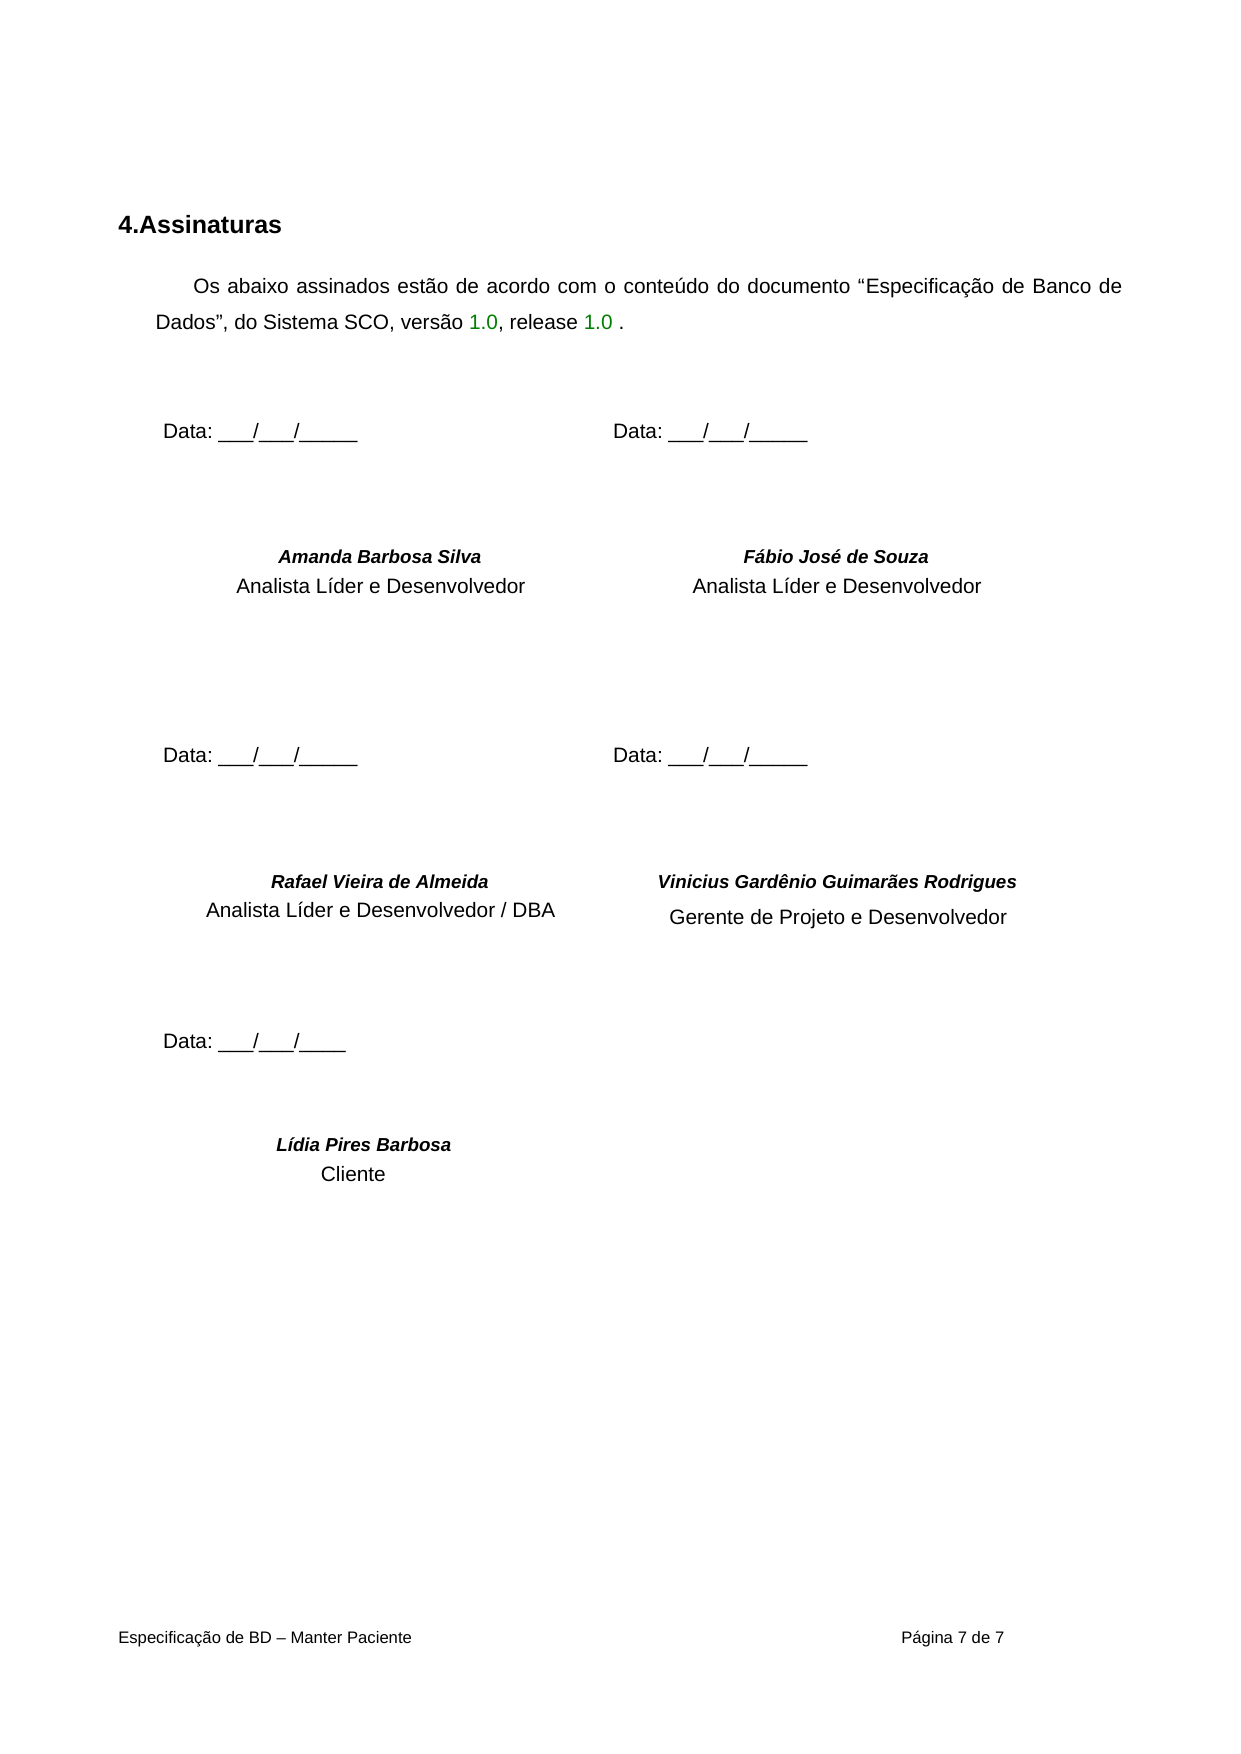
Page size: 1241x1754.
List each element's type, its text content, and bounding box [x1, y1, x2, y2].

subtitle Assinaturas [118, 210, 1122, 239]
table_cell Vinicius Gardênio Guimarães Rodrigues Gerente de Projeto e Desenvolvedor [606, 864, 1070, 935]
table_header Data: ___/___/_____ [156, 382, 606, 539]
table_header Data: ___/___/_____ [606, 707, 1070, 864]
title Os abaixo assinados estão de acordo com o conteúdo do documento “Especificação de Banco de Dados”, do Sistema SCO, versão 1.0, release 1.0 . [155, 274, 1122, 334]
table_cell Lídia Pires Barbosa Cliente [156, 1128, 1070, 1199]
table_cell Rafael Vieira de Almeida Analista Líder e Desenvolvedor / DBA [156, 864, 606, 935]
table_cell Amanda Barbosa Silva Analista Líder e Desenvolvedor [156, 540, 606, 634]
table_header Data: ___/___/_____ [156, 707, 606, 864]
table_cell Fábio José de Souza Analista Líder e Desenvolvedor [606, 540, 1068, 634]
table_header Data: ___/___/____ [156, 993, 1070, 1128]
table_header Data: ___/___/_____ [606, 382, 1068, 539]
table_cell [156, 1199, 1070, 1269]
